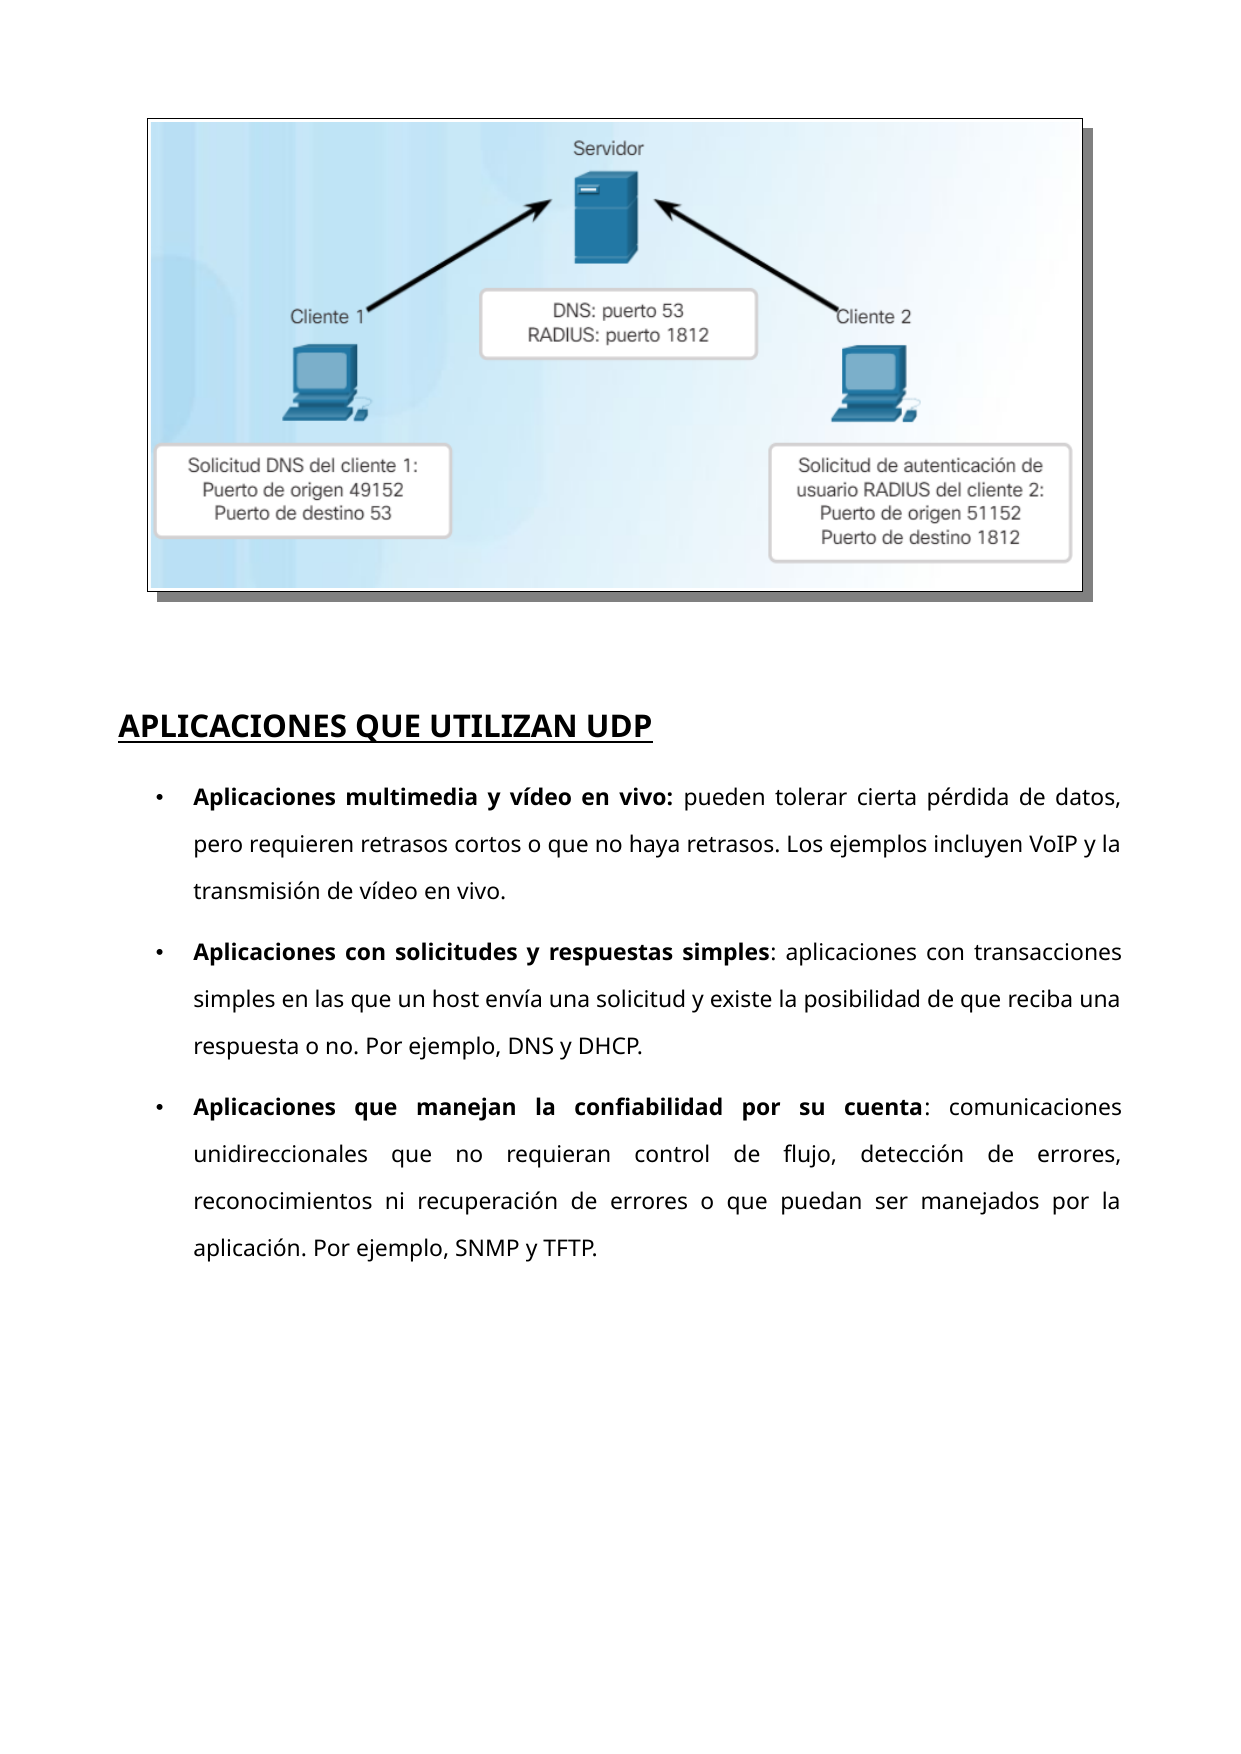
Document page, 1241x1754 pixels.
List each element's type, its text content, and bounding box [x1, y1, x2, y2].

picture [150, 122, 1080, 588]
list Aplicaciones que manejan la confiabilidad por su cuenta: comunicaciones unidireccionales que no requieran control de flujo, detección de errores, reconocimientos ni recuperación de errores o que puedan ser manejados por la aplicación. Por ejemplo, SNMP y TFTP. [156, 1091, 1122, 1263]
list Aplicaciones multimedia y vídeo en vivo: pueden tolerar cierta pérdida de datos, pero requieren retrasos cortos o que no haya retrasos. Los ejemplos incluyen VoIP y la transmisión de vídeo en vivo. [156, 781, 1122, 906]
list Aplicaciones con solicitudes y respuestas simples: aplicaciones con transacciones simples en las que un host envía una solicitud y existe la posibilidad de que reciba una respuesta o no. Por ejemplo, DNS y DHCP. [156, 936, 1122, 1061]
subtitle APLICACIONES QUE UTILIZAN UDP [118, 704, 1122, 747]
